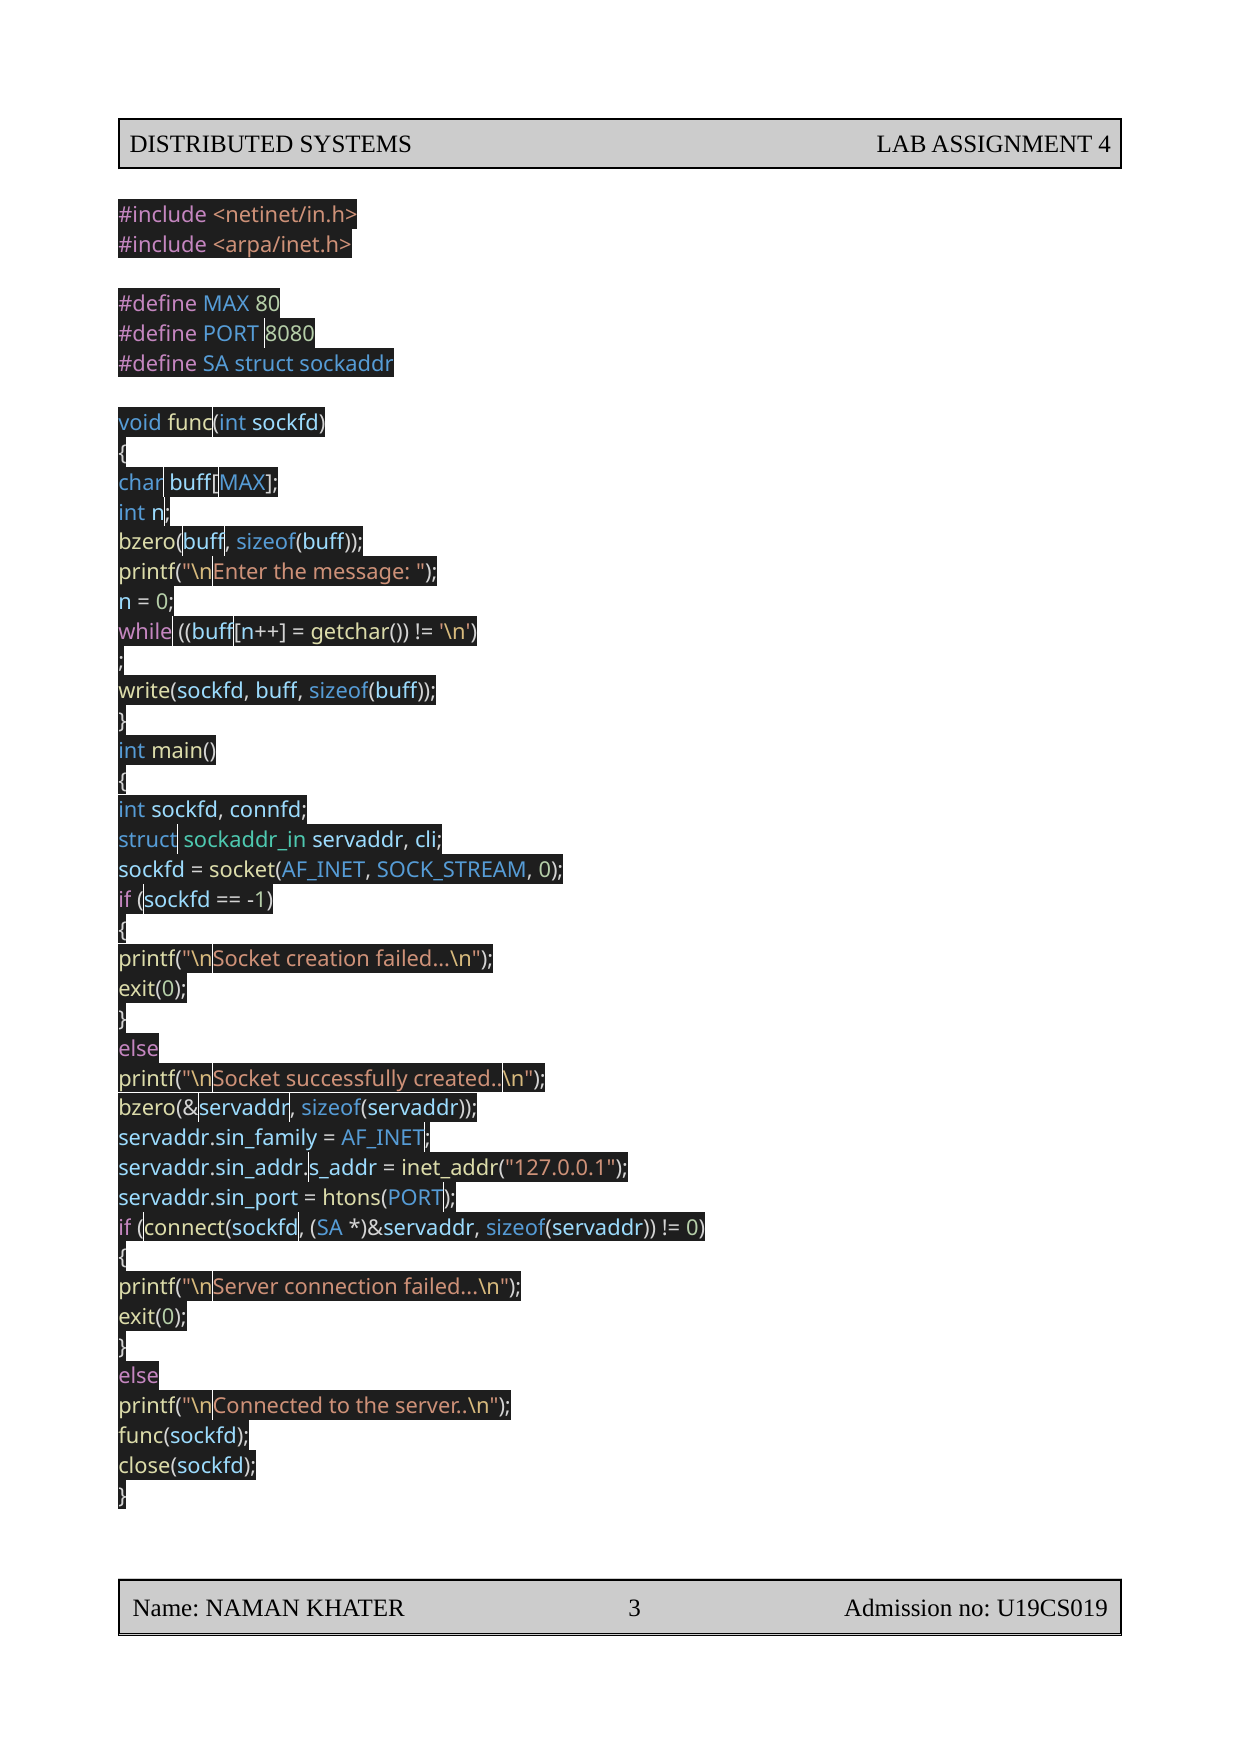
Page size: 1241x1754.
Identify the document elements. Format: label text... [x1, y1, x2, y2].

text { [118, 1241, 1122, 1271]
text printf("\nSocket creation failed...\n"); [118, 943, 1122, 973]
text } [118, 1480, 1122, 1509]
text #define PORT 8080 [118, 318, 1122, 348]
text #define SA struct sockaddr [118, 348, 1122, 377]
text printf("\nConnected to the server..\n"); [118, 1390, 1122, 1420]
text { [118, 765, 1122, 794]
text int sockfd, connfd; [118, 794, 1122, 824]
text exit(0); [118, 1301, 1122, 1331]
text bzero(buff, sizeof(buff)); [118, 526, 1122, 556]
text printf("\nSocket successfully created..\n"); [118, 1063, 1122, 1092]
text char buff[MAX]; [118, 467, 1122, 497]
text { [118, 437, 1122, 467]
text n = 0; [118, 586, 1122, 616]
text bzero(&servaddr, sizeof(servaddr)); [118, 1092, 1122, 1122]
text } [118, 1331, 1122, 1361]
text ; [118, 646, 1122, 675]
text } [118, 1003, 1122, 1033]
text while ((buff[n++] = getchar()) != '\n') [118, 616, 1122, 646]
text void func(int sockfd) [118, 407, 1122, 437]
text func(sockfd); [118, 1420, 1122, 1450]
text if (connect(sockfd, (SA *)&servaddr, sizeof(servaddr)) != 0) [118, 1212, 1122, 1241]
text close(sockfd); [118, 1450, 1122, 1480]
text } [118, 705, 1122, 735]
text else [118, 1361, 1122, 1390]
text printf("\nServer connection failed...\n"); [118, 1271, 1122, 1301]
text else [118, 1033, 1122, 1063]
text exit(0); [118, 973, 1122, 1003]
text servaddr.sin_port = htons(PORT); [118, 1182, 1122, 1212]
text printf("\nEnter the message: "); [118, 556, 1122, 586]
text if (sockfd == -1) [118, 884, 1122, 914]
text sockfd = socket(AF_INET, SOCK_STREAM, 0); [118, 854, 1122, 884]
text servaddr.sin_family = AF_INET; [118, 1122, 1122, 1152]
text servaddr.sin_addr.s_addr = inet_addr("127.0.0.1"); [118, 1152, 1122, 1182]
text write(sockfd, buff, sizeof(buff)); [118, 675, 1122, 705]
text struct sockaddr_in servaddr, cli; [118, 824, 1122, 854]
text #define MAX 80 [118, 288, 1122, 318]
text #include <netinet/in.h> [118, 199, 1122, 229]
text { [118, 914, 1122, 943]
text int n; [118, 497, 1122, 526]
text int main() [118, 735, 1122, 765]
text #include <arpa/inet.h> [118, 229, 1122, 258]
